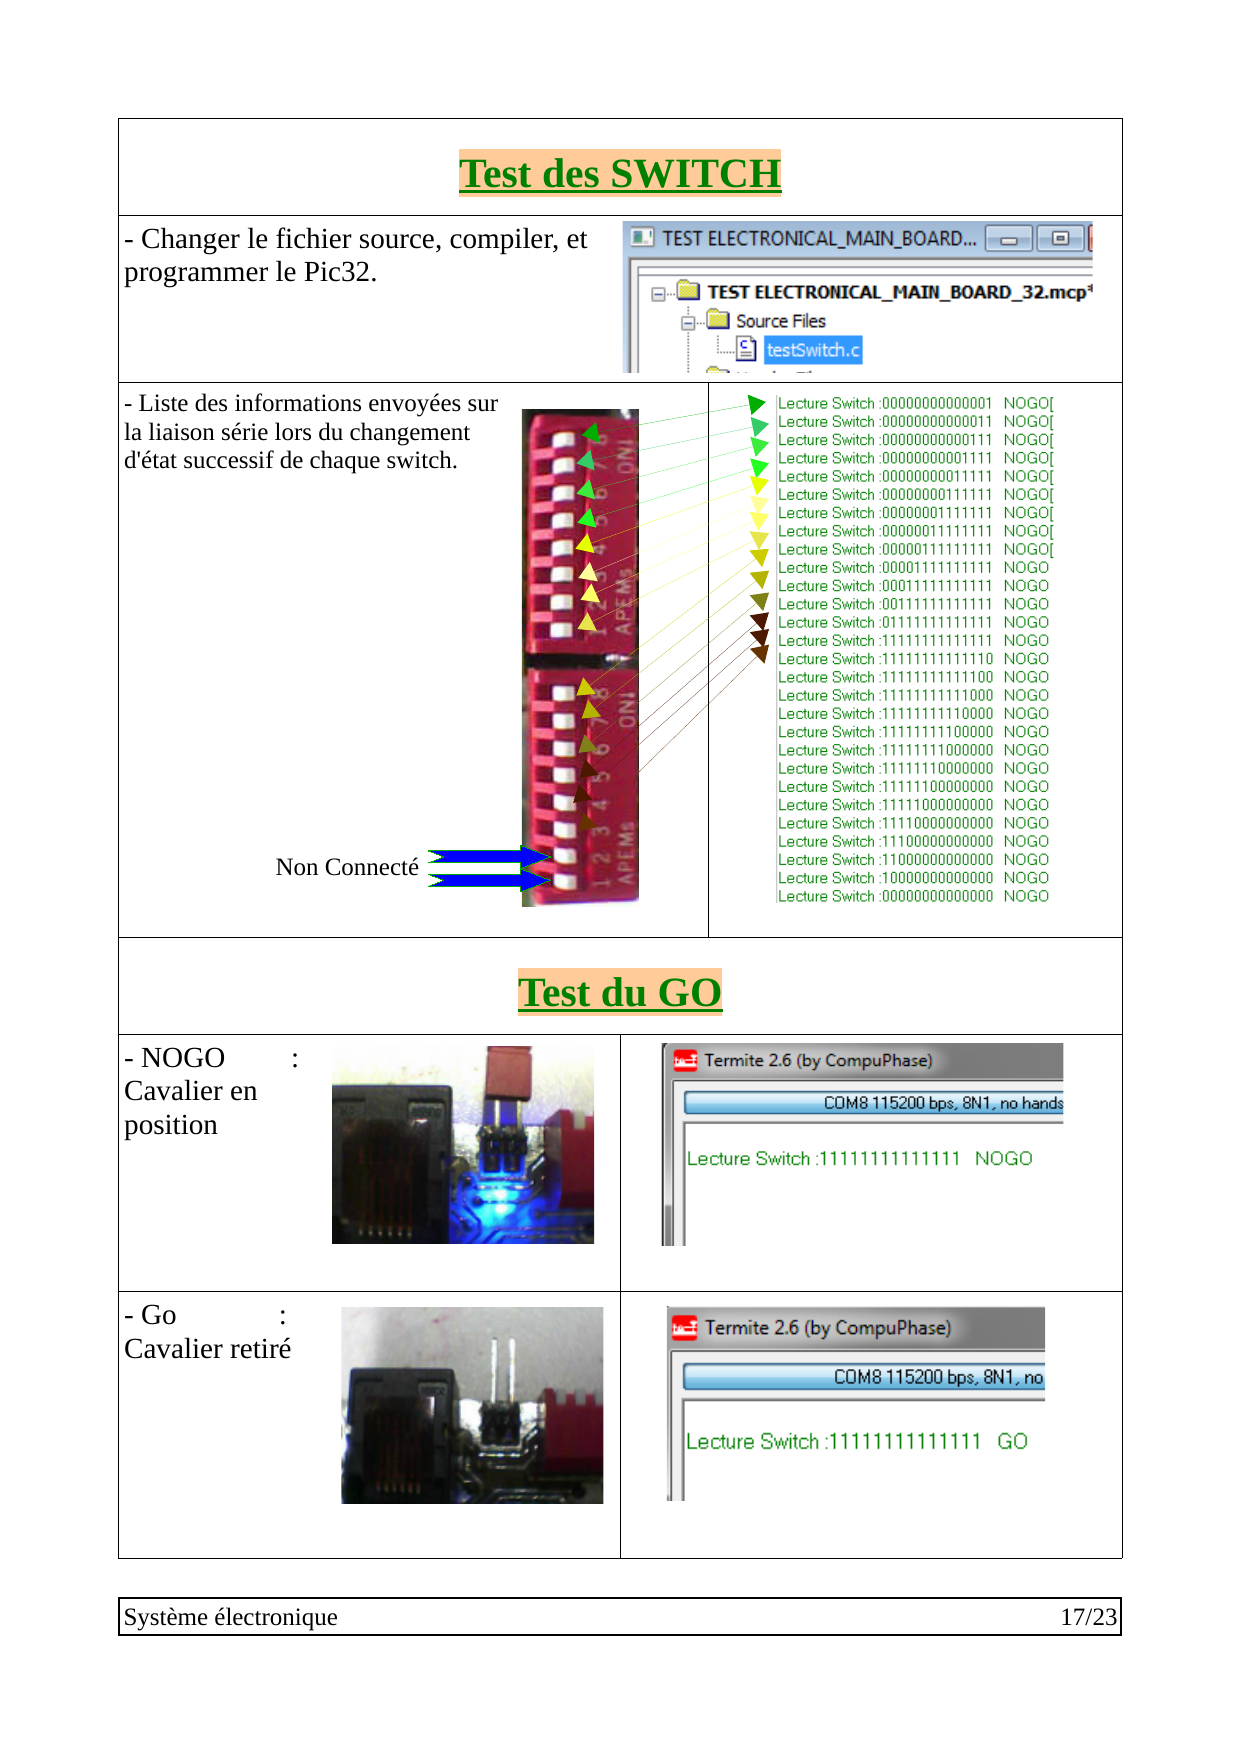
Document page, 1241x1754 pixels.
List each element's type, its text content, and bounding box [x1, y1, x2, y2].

table_header [709, 383, 1122, 937]
table_header - Liste des informations envoyées sur la liaison série lors du changement d'état successif de chaque switch. [119, 383, 708, 937]
table_header [709, 542, 757, 593]
table_header Test des SWITCH [119, 119, 1122, 215]
picture [341, 1307, 604, 1504]
table_header - Changer le fichier source, compiler, et programmer le Pic32. [119, 216, 1122, 382]
table_cell - Go : Cavalier retiré [119, 1292, 620, 1558]
table_cell [621, 1292, 1122, 1558]
table_header [709, 624, 761, 681]
table_header [709, 428, 754, 457]
table_header - NOGO : Cavalier en position [119, 1035, 620, 1291]
table_header [709, 506, 756, 540]
table_header Test du GO [119, 938, 1122, 1034]
table_header [621, 1035, 1122, 1291]
table_header [709, 641, 761, 702]
table_header [709, 469, 755, 500]
table_header [709, 522, 757, 562]
picture [332, 1046, 595, 1244]
table_header [709, 487, 756, 523]
